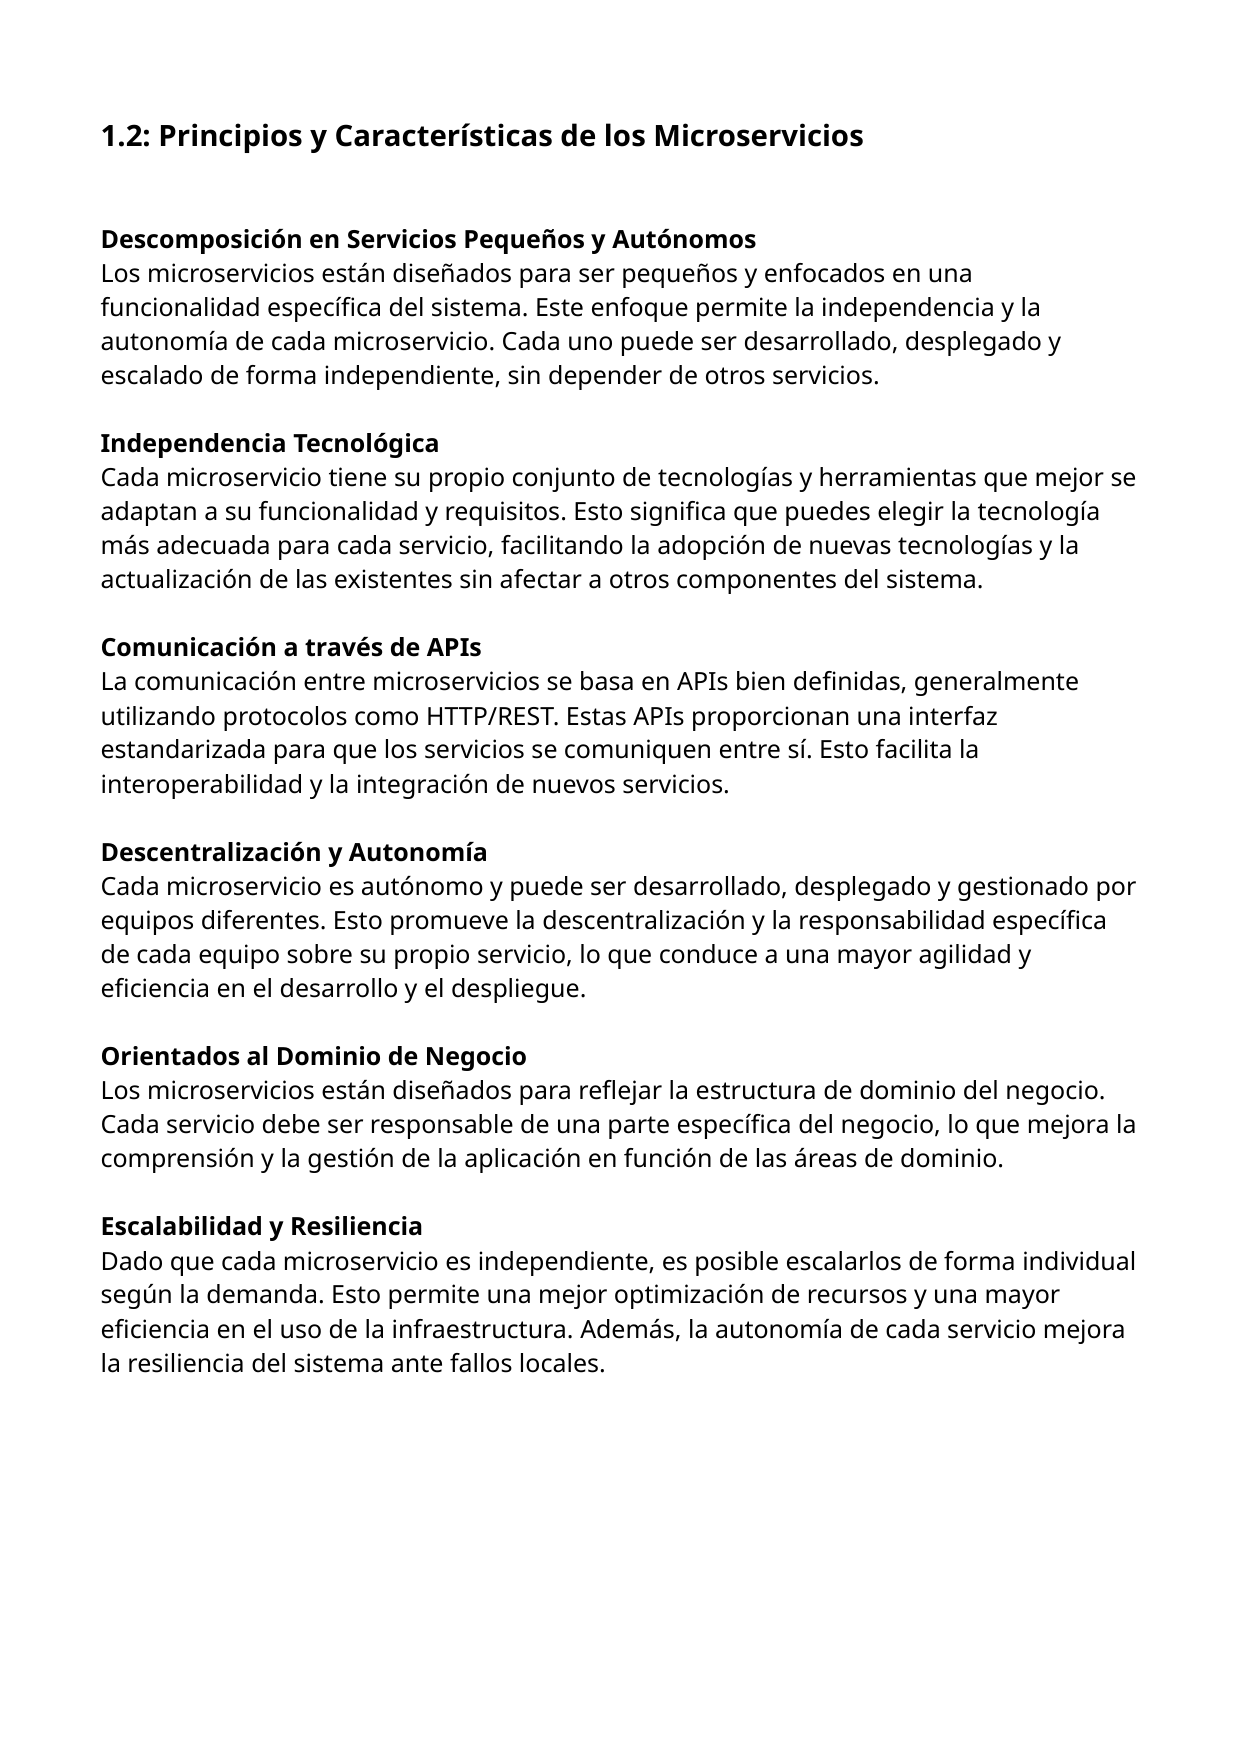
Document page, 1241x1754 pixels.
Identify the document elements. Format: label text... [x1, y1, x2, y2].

text Dado que cada microservicio es independiente, es posible escalarlos de forma individual según la demanda. Esto permite una mejor optimización de recursos y una mayor eficiencia en el uso de la infraestructura. Además, la autonomía de cada servicio mejora la resiliencia del sistema ante fallos locales. [100, 1243, 1140, 1379]
subtitle 1.2: Principios y Características de los Microservicios [100, 115, 1140, 155]
text La comunicación entre microservicios se basa en APIs bien definidas, generalmente utilizando protocolos como HTTP/REST. Estas APIs proporcionan una interfaz estandarizada para que los servicios se comuniquen entre sí. Esto facilita la interoperabilidad y la integración de nuevos servicios. [100, 664, 1140, 800]
text Los microservicios están diseñados para ser pequeños y enfocados en una funcionalidad específica del sistema. Este enfoque permite la independencia y la autonomía de cada microservicio. Cada uno puede ser desarrollado, desplegado y escalado de forma independiente, sin depender de otros servicios. [100, 255, 1140, 392]
text Cada microservicio es autónomo y puede ser desarrollado, desplegado y gestionado por equipos diferentes. Esto promueve la descentralización y la responsabilidad específica de cada equipo sobre su propio servicio, lo que conduce a una mayor agilidad y eficiencia en el desarrollo y el despliegue. [100, 868, 1140, 1005]
text Orientados al Dominio de Negocio [100, 1039, 1140, 1073]
text Descentralización y Autonomía [100, 834, 1140, 868]
text Los microservicios están diseñados para reflejar la estructura de dominio del negocio. Cada servicio debe ser responsable de una parte específica del negocio, lo que mejora la comprensión y la gestión de la aplicación en función de las áreas de dominio. [100, 1073, 1140, 1175]
text Cada microservicio tiene su propio conjunto de tecnologías y herramientas que mejor se adaptan a su funcionalidad y requisitos. Esto significa que puedes elegir la tecnología más adecuada para cada servicio, facilitando la adopción de nuevas tecnologías y la actualización de las existentes sin afectar a otros componentes del sistema. [100, 460, 1140, 596]
text Escalabilidad y Resiliencia [100, 1209, 1140, 1243]
text Independencia Tecnológica [100, 426, 1140, 460]
text Descomposición en Servicios Pequeños y Autónomos [100, 221, 1140, 255]
text Comunicación a través de APIs [100, 630, 1140, 664]
